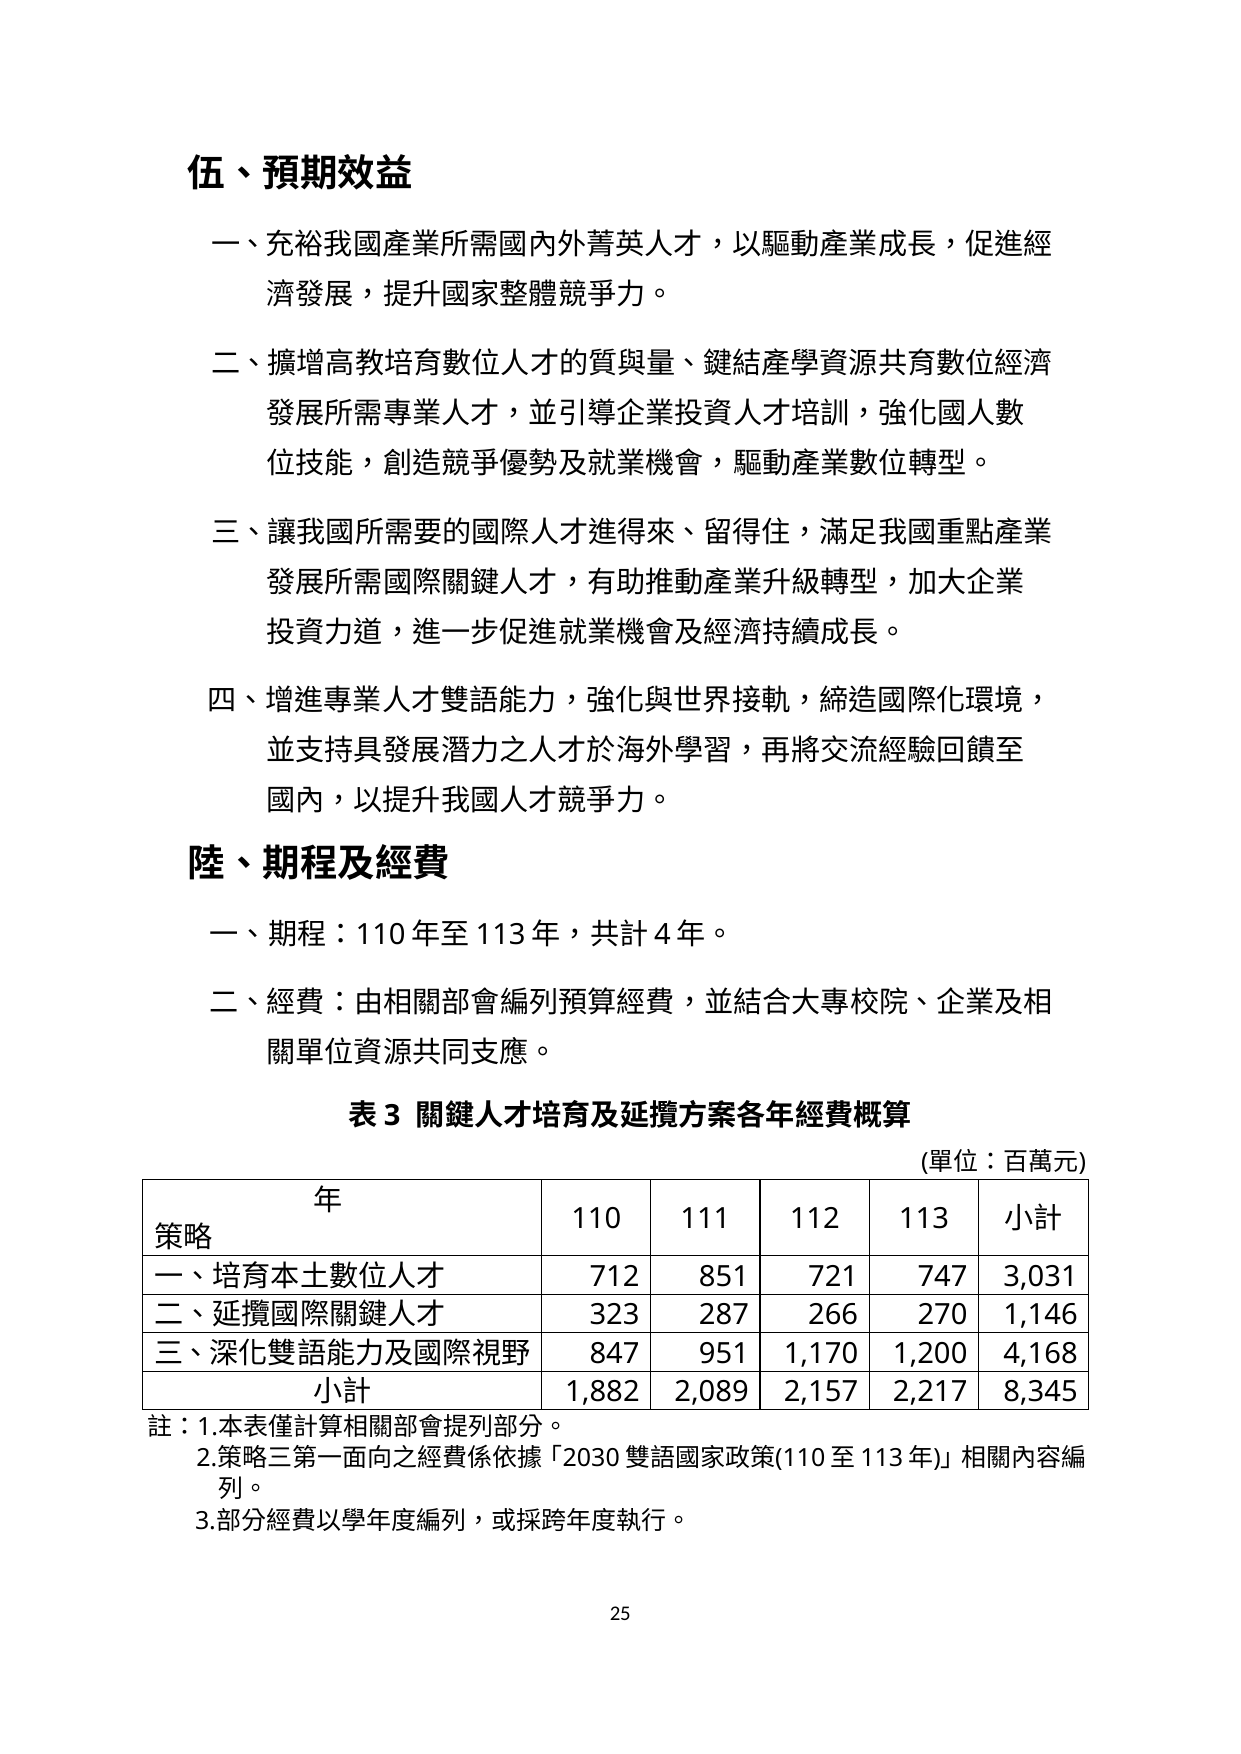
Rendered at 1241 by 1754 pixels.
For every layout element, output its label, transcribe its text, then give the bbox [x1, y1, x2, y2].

table_header 111 [651, 1180, 759, 1255]
table_cell 847 [542, 1333, 650, 1371]
text 四、增進專業人才雙語能力，強化與世界接軌，締造國際化環境，並支持具發展潛力之人才於海外學習，再將交流經驗回饋至國內，以提升我國人才競爭力。 [208, 671, 1053, 821]
table_cell 323 [542, 1295, 650, 1332]
table_cell 1,146 [979, 1295, 1088, 1332]
table_cell 2,217 [870, 1372, 978, 1409]
table_cell 8,345 [979, 1372, 1088, 1409]
table_header 113 [870, 1180, 978, 1255]
subtitle 伍、預期效益 [187, 150, 1053, 196]
table_cell 二、延攬國際關鍵人才 [143, 1295, 541, 1332]
table_cell 951 [651, 1333, 759, 1371]
table_cell 3,031 [979, 1256, 1088, 1294]
text 2.策略三第一面向之經費係依據「2030雙語國家政策(110至113年)」相關內容編列。 [196, 1442, 1086, 1504]
text 3.部分經費以學年度編列，或採跨年度執行。 [195, 1504, 1053, 1535]
table_cell 1,882 [542, 1372, 650, 1409]
subtitle 陸、期程及經費 [187, 839, 1053, 885]
table_cell 1,200 [870, 1333, 978, 1371]
table_header 小計 [979, 1180, 1088, 1255]
text 表3 關鍵人才培育及延攬方案各年經費概算 [207, 1092, 1053, 1133]
table_header 110 [542, 1180, 650, 1255]
text 註：1.本表僅計算相關部會提列部分。 [147, 1410, 1053, 1442]
table_cell 2,157 [761, 1372, 869, 1409]
table_cell 851 [651, 1256, 759, 1294]
text 三、讓我國所需要的國際人才進得來、留得住，滿足我國重點產業發展所需國際關鍵人才，有助推動產業升級轉型，加大企業投資力道，進一步促進就業機會及經濟持續成長。 [211, 502, 1053, 652]
table_cell 712 [542, 1256, 650, 1294]
text 一、充裕我國產業所需國內外菁英人才，以驅動產業成長，促進經濟發展，提升國家整體競爭力。 [211, 214, 1053, 314]
table_cell 270 [870, 1295, 978, 1332]
text (單位：百萬元) [207, 1133, 1086, 1179]
table_cell 小計 [143, 1372, 541, 1409]
table_cell 747 [870, 1256, 978, 1294]
table_cell 一、培育本土數位人才 [143, 1256, 541, 1294]
table_header 112 [761, 1180, 869, 1255]
table_cell 4,168 [979, 1333, 1088, 1371]
table_cell 1,170 [761, 1333, 869, 1371]
text 二、擴增高教培育數位人才的質與量、鍵結產學資源共育數位經濟發展所需專業人才，並引導企業投資人才培訓，強化國人數位技能，創造競爭優勢及就業機會，驅動產業數位轉型。 [211, 333, 1053, 483]
table_cell 721 [761, 1256, 869, 1294]
table_header 年 策略 [143, 1180, 541, 1255]
table_cell 266 [761, 1295, 869, 1332]
text 一、期程：110年至113年，共計4年。 [209, 904, 1053, 954]
table_cell 287 [651, 1295, 759, 1332]
table_cell 2,089 [651, 1372, 759, 1409]
table_cell 三、深化雙語能力及國際視野 [143, 1333, 541, 1371]
text 二、經費：由相關部會編列預算經費，並結合大專校院、企業及相關單位資源共同支應。 [209, 973, 1053, 1073]
